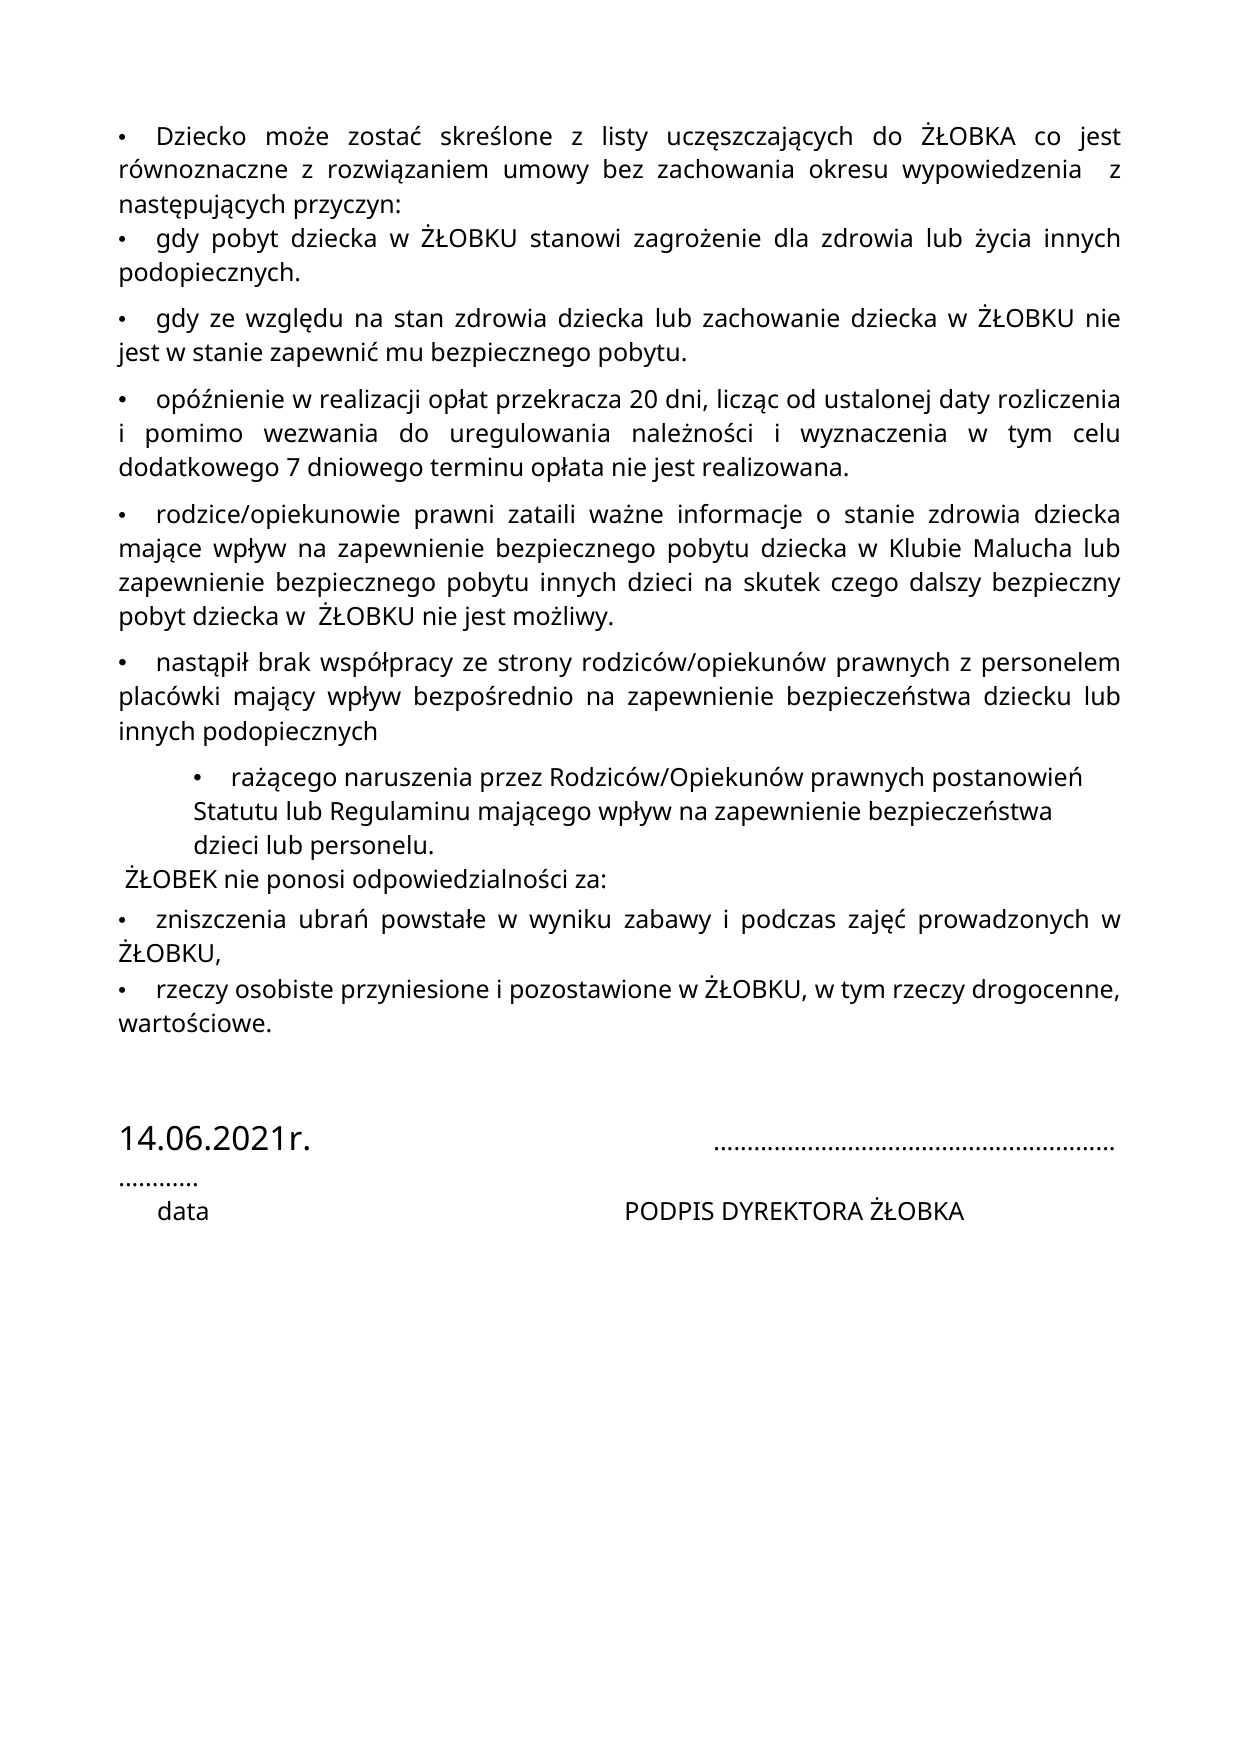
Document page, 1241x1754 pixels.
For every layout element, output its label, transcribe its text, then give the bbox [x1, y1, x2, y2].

list rzeczy osobiste przyniesione i pozostawione w ŻŁOBKU, w tym rzeczy drogocenne, wartościowe. [81, 971, 1122, 1039]
list rodzice/opiekunowie prawni zataili ważne informacje o stanie zdrowia dziecka mające wpływ na zapewnienie bezpiecznego pobytu dziecka w Klubie Malucha lub zapewnienie bezpiecznego pobytu innych dzieci na skutek czego dalszy bezpieczny pobyt dziecka w ŻŁOBKU nie jest możliwy. [81, 496, 1122, 632]
list Dziecko może zostać skreślone z listy uczęszczających do ŻŁOBKA co jest równoznaczne z rozwiązaniem umowy bez zachowania okresu wypowiedzenia z następujących przyczyn: [81, 118, 1122, 220]
list gdy ze względu na stan zdrowia dziecka lub zachowanie dziecka w ŻŁOBKU nie jest w stanie zapewnić mu bezpiecznego pobytu. [81, 301, 1122, 369]
list zniszczenia ubrań powstałe w wyniku zabawy i podczas zajęć prowadzonych w ŻŁOBKU, [81, 902, 1122, 970]
list nastąpił brak współpracy ze strony rodziców/opiekunów prawnych z personelem placówki mający wpływ bezpośrednio na zapewnienie bezpieczeństwa dziecku lub innych podopiecznych [81, 645, 1122, 747]
list gdy pobyt dziecka w ŻŁOBKU stanowi zagrożenie dla zdrowia lub życia innych podopiecznych. [81, 220, 1122, 288]
list opóźnienie w realizacji opłat przekracza 20 dni, licząc od ustalonej daty rozliczenia i pomimo wezwania do uregulowania należności i wyznaczenia w tym celu dodatkowego 7 dniowego terminu opłata nie jest realizowana. [81, 382, 1122, 484]
text 14.06.2021r. ........................................................................ data PODPIS DYREKTORA ŻŁOBKA [118, 1114, 1122, 1256]
list rażącego naruszenia przez Rodziców/Opiekunów prawnych postanowień Statutu lub Regulaminu mającego wpływ na zapewnienie bezpieczeństwa dzieci lub personelu. [156, 760, 1122, 862]
list ŻŁOBEK nie ponosi odpowiedzialności za: [81, 862, 1122, 896]
